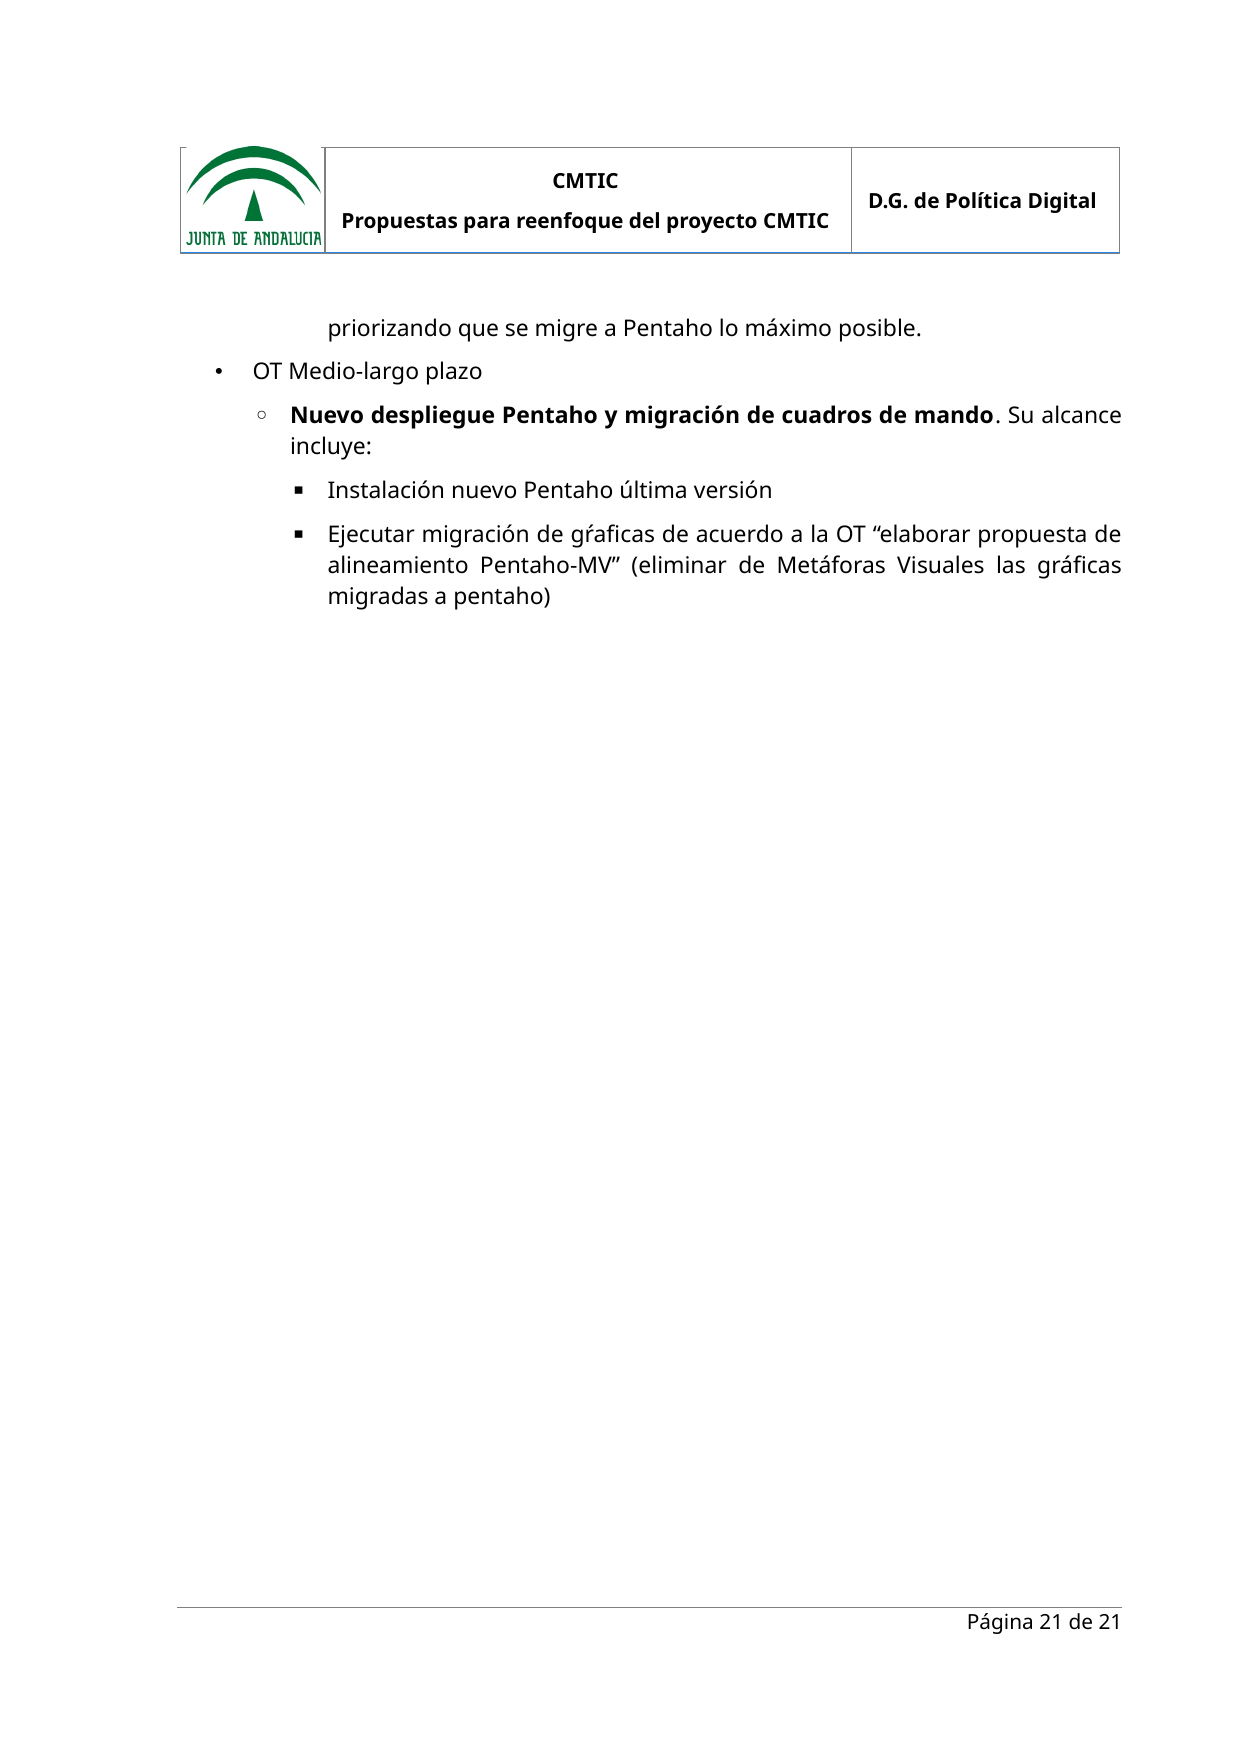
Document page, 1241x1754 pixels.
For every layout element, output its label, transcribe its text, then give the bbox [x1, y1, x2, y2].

list Ejecutar migración de gŕaficas de acuerdo a la OT “elaborar propuesta de alineamiento Pentaho-MV” (eliminar de Metáforas Visuales las gráficas migradas a pentaho) [290, 518, 1122, 611]
list Instalación nuevo Pentaho última versión [290, 474, 1122, 505]
list OT Medio-largo plazo [215, 355, 1122, 386]
list Nuevo despliegue Pentaho y migración de cuadros de mando. Su alcance incluye: [252, 399, 1122, 461]
list priorizando que se migre a Pentaho lo máximo posible. [290, 311, 1122, 343]
picture [186, 146, 321, 245]
